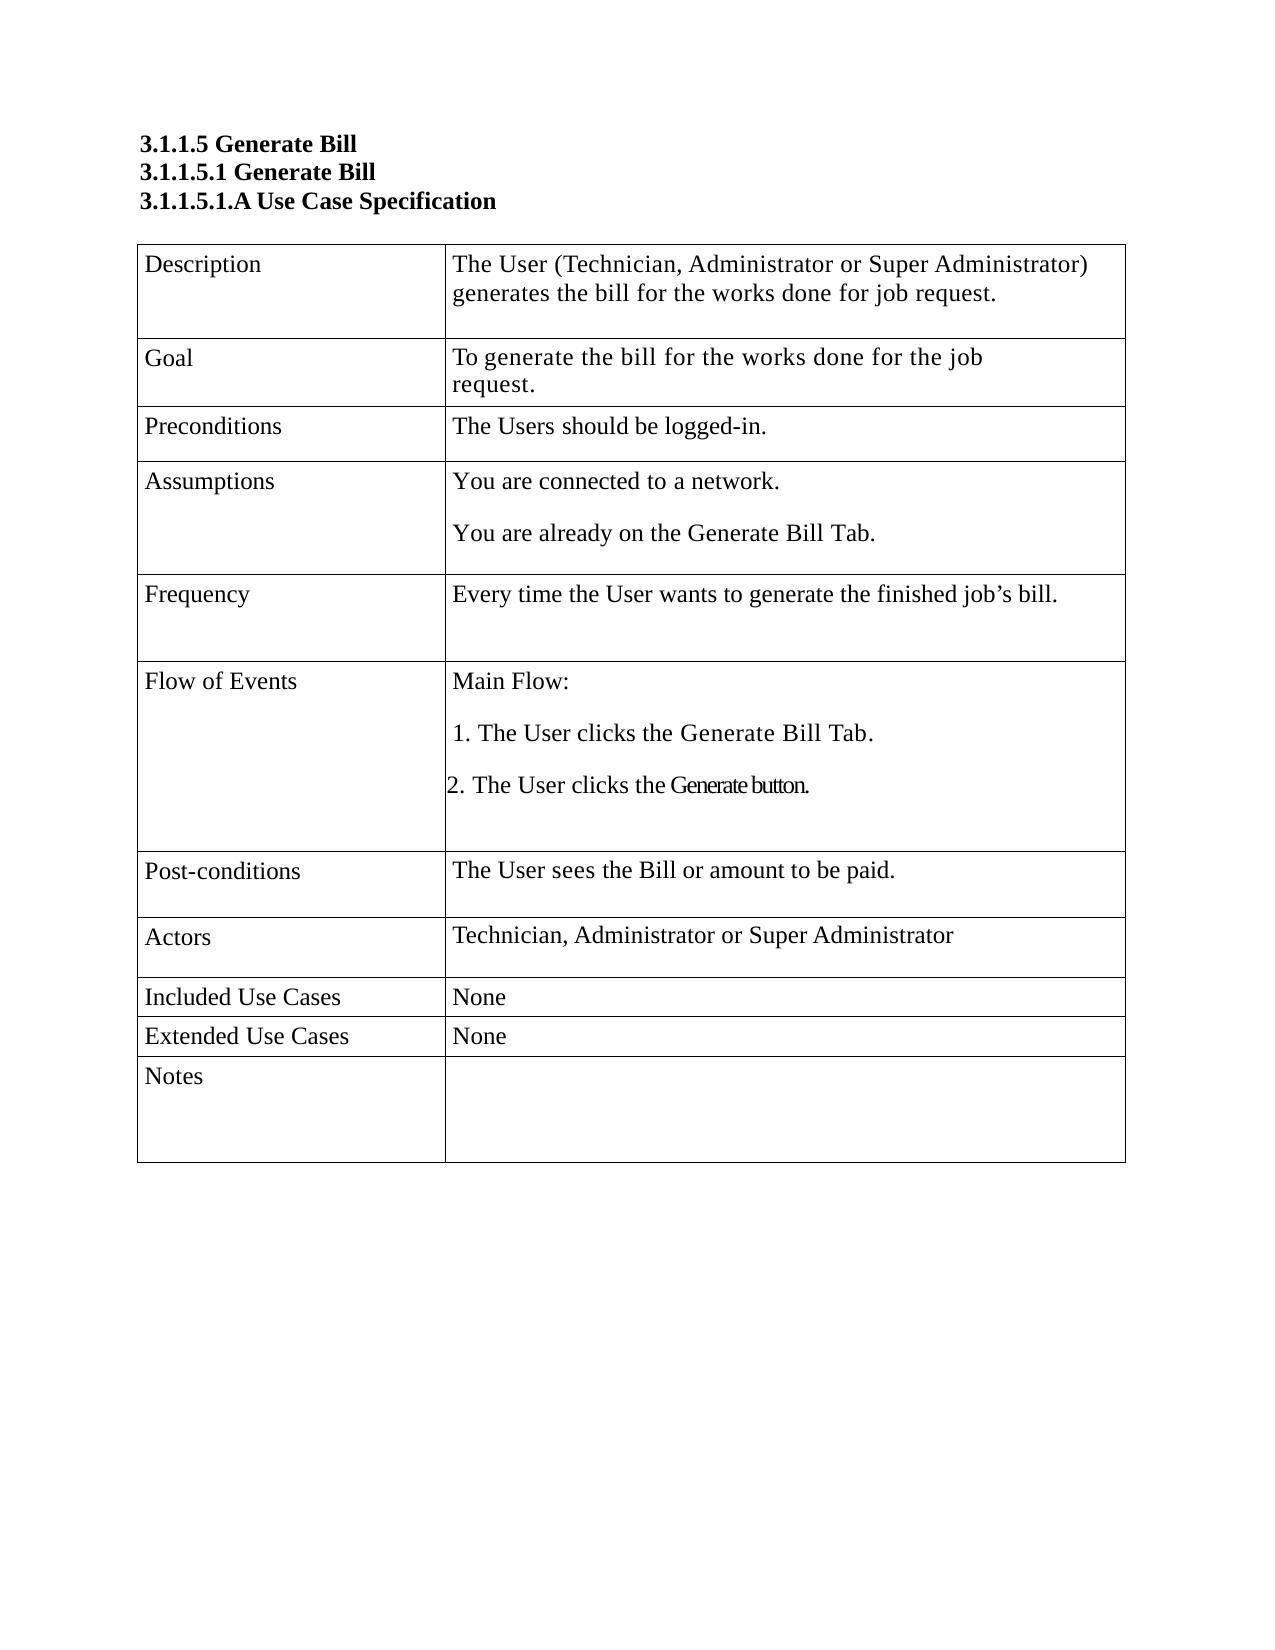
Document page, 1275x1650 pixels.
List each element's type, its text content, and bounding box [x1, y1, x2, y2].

table_cell Goal [138, 339, 445, 406]
table_cell You are connected to a network. You are already on the Generate Bill Tab. [446, 462, 1125, 573]
table_cell None [446, 978, 1125, 1016]
table_cell Preconditions [138, 407, 445, 461]
table_cell Technician, Administrator or Super Administrator [446, 918, 1125, 976]
table_cell The Users should be logged-in. [446, 407, 1125, 461]
text 3.1.1.5.1.A Use Case Specification [139, 186, 1135, 215]
table_cell Frequency [138, 575, 445, 661]
table_cell [446, 1057, 1125, 1162]
table_cell The User sees the Bill or amount to be paid. [446, 852, 1125, 917]
table_cell None [446, 1017, 1125, 1056]
table_cell To generate the bill for the works done for the job request. [446, 339, 1125, 406]
table_cell Assumptions [138, 462, 445, 573]
text 3.1.1.5 Generate Bill [139, 129, 1135, 157]
table_cell Main Flow: 1. The User clicks the Generate Bill Tab. 2. The User clicks the Generate button. [446, 662, 1125, 851]
table_cell Post-conditions [138, 852, 445, 917]
table_cell Included Use Cases [138, 978, 445, 1016]
text 3.1.1.5.1 Generate Bill [139, 157, 1135, 186]
table_cell Actors [138, 918, 445, 976]
table_header The User (Technician, Administrator or Super Administrator) generates the bill for the works done for job request. [446, 245, 1125, 338]
table_header Description [138, 245, 445, 338]
table_cell Every time the User wants to generate the finished job’s bill. [446, 575, 1125, 661]
table_cell Flow of Events [138, 662, 445, 851]
table_cell Notes [138, 1057, 445, 1162]
table_cell Extended Use Cases [138, 1017, 445, 1056]
